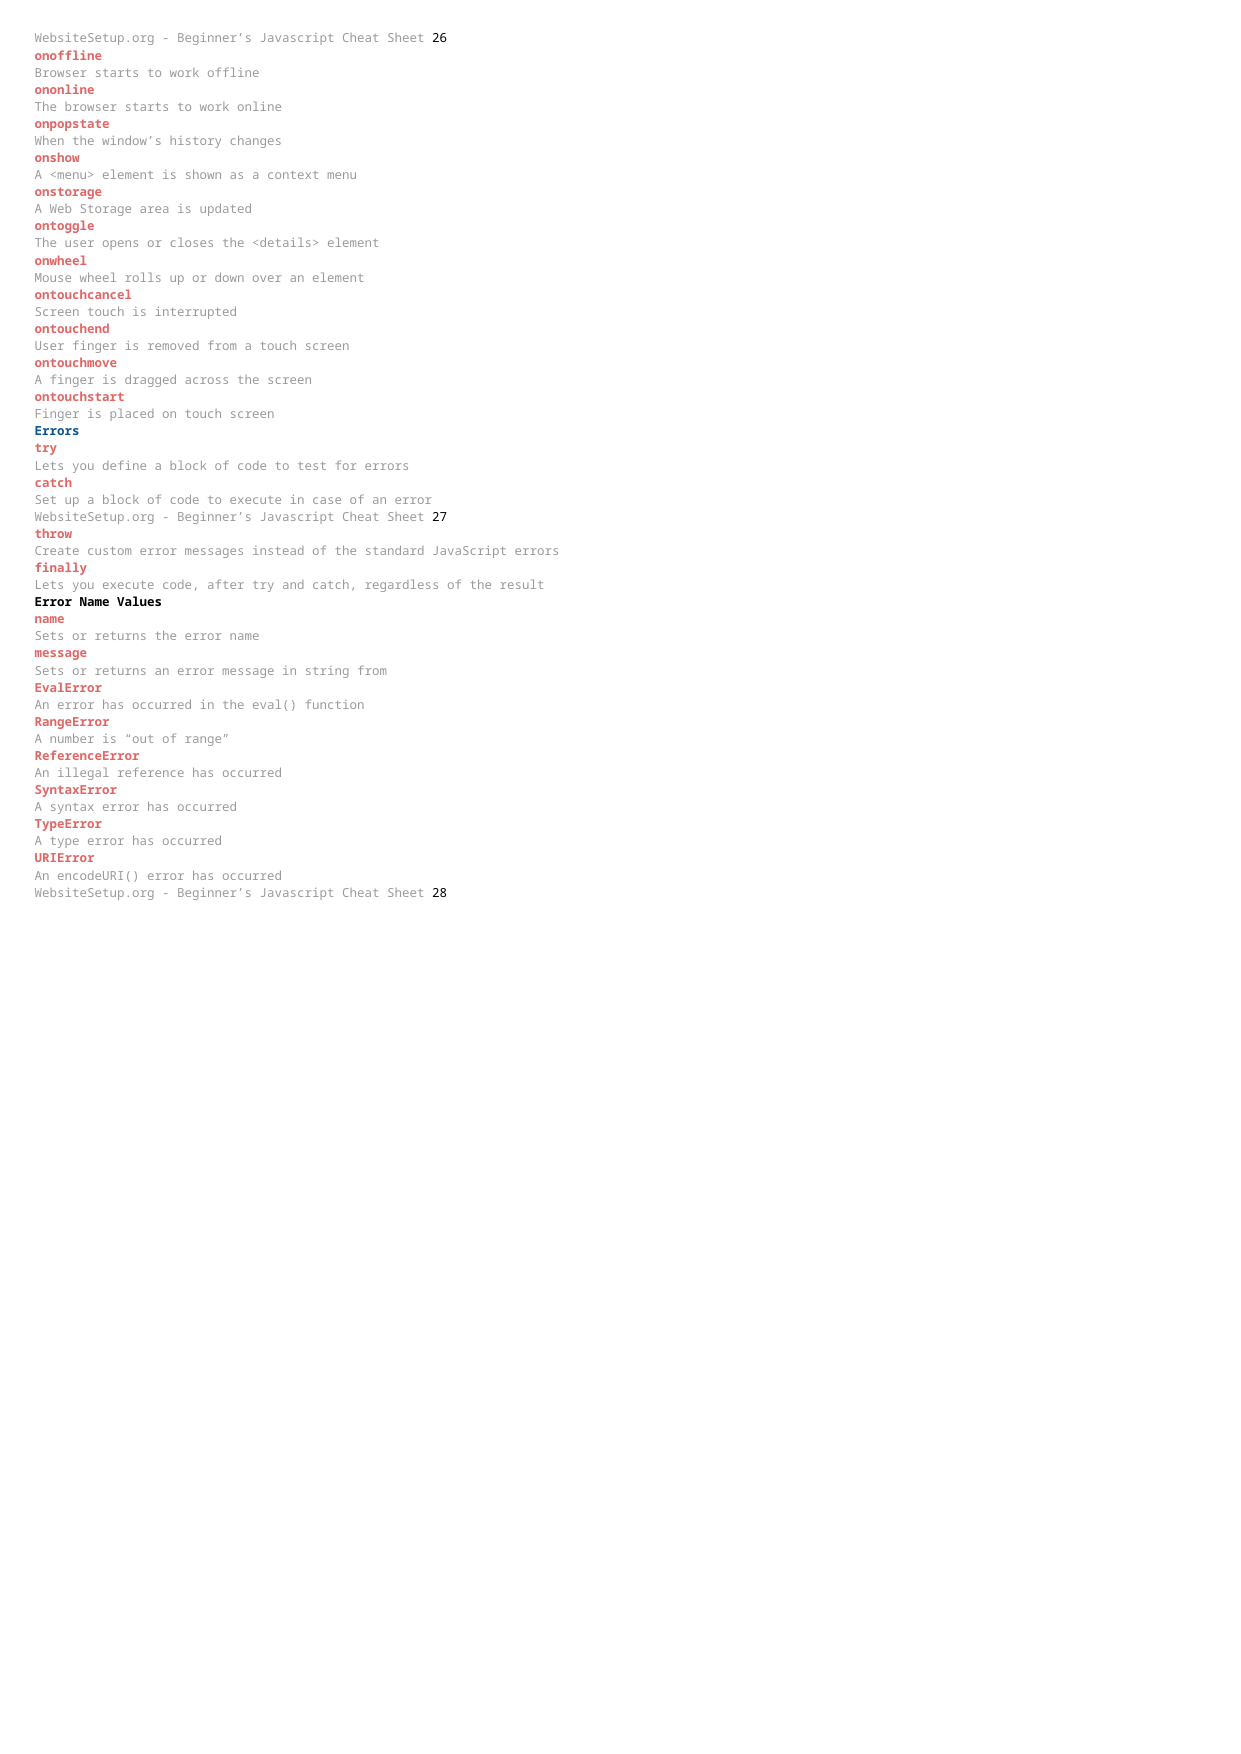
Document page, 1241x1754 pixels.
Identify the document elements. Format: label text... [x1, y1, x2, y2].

text Browser starts to work offline [34, 64, 1203, 81]
text Sets or returns an error message in string from [34, 662, 1203, 679]
text A Web Storage area is updated [34, 200, 1203, 217]
text try [34, 439, 1203, 457]
text message [34, 644, 1203, 662]
text User finger is removed from a touch screen [34, 337, 1203, 354]
text SyntaxError [34, 781, 1203, 798]
text The user opens or closes the <details> element [34, 234, 1203, 252]
text The browser starts to work online [34, 98, 1203, 115]
text Errors [34, 422, 1203, 439]
text onoffline [34, 47, 1203, 64]
text ontouchmove [34, 354, 1203, 371]
text Create custom error messages instead of the standard JavaScript errors [34, 542, 1203, 559]
text Finger is placed on touch screen [34, 405, 1203, 422]
text An error has occurred in the eval() function [34, 696, 1203, 713]
text ontoggle [34, 217, 1203, 234]
text onshow [34, 149, 1203, 166]
text WebsiteSetup.org - Beginner’s Javascript Cheat Sheet 27 [34, 508, 1203, 525]
text URIError [34, 849, 1203, 867]
text throw [34, 525, 1203, 542]
text EvalError [34, 679, 1203, 696]
text Error Name Values [34, 593, 1203, 610]
text A <menu> element is shown as a context menu [34, 166, 1203, 183]
text Screen touch is interrupted [34, 303, 1203, 320]
text catch [34, 474, 1203, 491]
text Lets you execute code, after try and catch, regardless of the result [34, 576, 1203, 593]
text ontouchcancel [34, 286, 1203, 303]
text Mouse wheel rolls up or down over an element [34, 269, 1203, 286]
text A syntax error has occurred [34, 798, 1203, 815]
text TypeError [34, 815, 1203, 832]
text onstorage [34, 183, 1203, 200]
text A number is “out of range” [34, 730, 1203, 747]
text finally [34, 559, 1203, 576]
text RangeError [34, 713, 1203, 730]
text When the window’s history changes [34, 132, 1203, 149]
text An encodeURI() error has occurred [34, 867, 1203, 884]
text ononline [34, 81, 1203, 98]
text onpopstate [34, 115, 1203, 132]
text Sets or returns the error name [34, 627, 1203, 644]
text onwheel [34, 252, 1203, 269]
text ontouchend [34, 320, 1203, 337]
text Set up a block of code to execute in case of an error [34, 491, 1203, 508]
text WebsiteSetup.org - Beginner’s Javascript Cheat Sheet 28 [34, 884, 1203, 901]
text ontouchstart [34, 388, 1203, 405]
text A type error has occurred [34, 832, 1203, 849]
text A finger is dragged across the screen [34, 371, 1203, 388]
text Lets you define a block of code to test for errors [34, 457, 1203, 474]
text name [34, 610, 1203, 627]
text ReferenceError [34, 747, 1203, 764]
text An illegal reference has occurred [34, 764, 1203, 781]
text WebsiteSetup.org - Beginner’s Javascript Cheat Sheet 26 [34, 29, 1203, 47]
